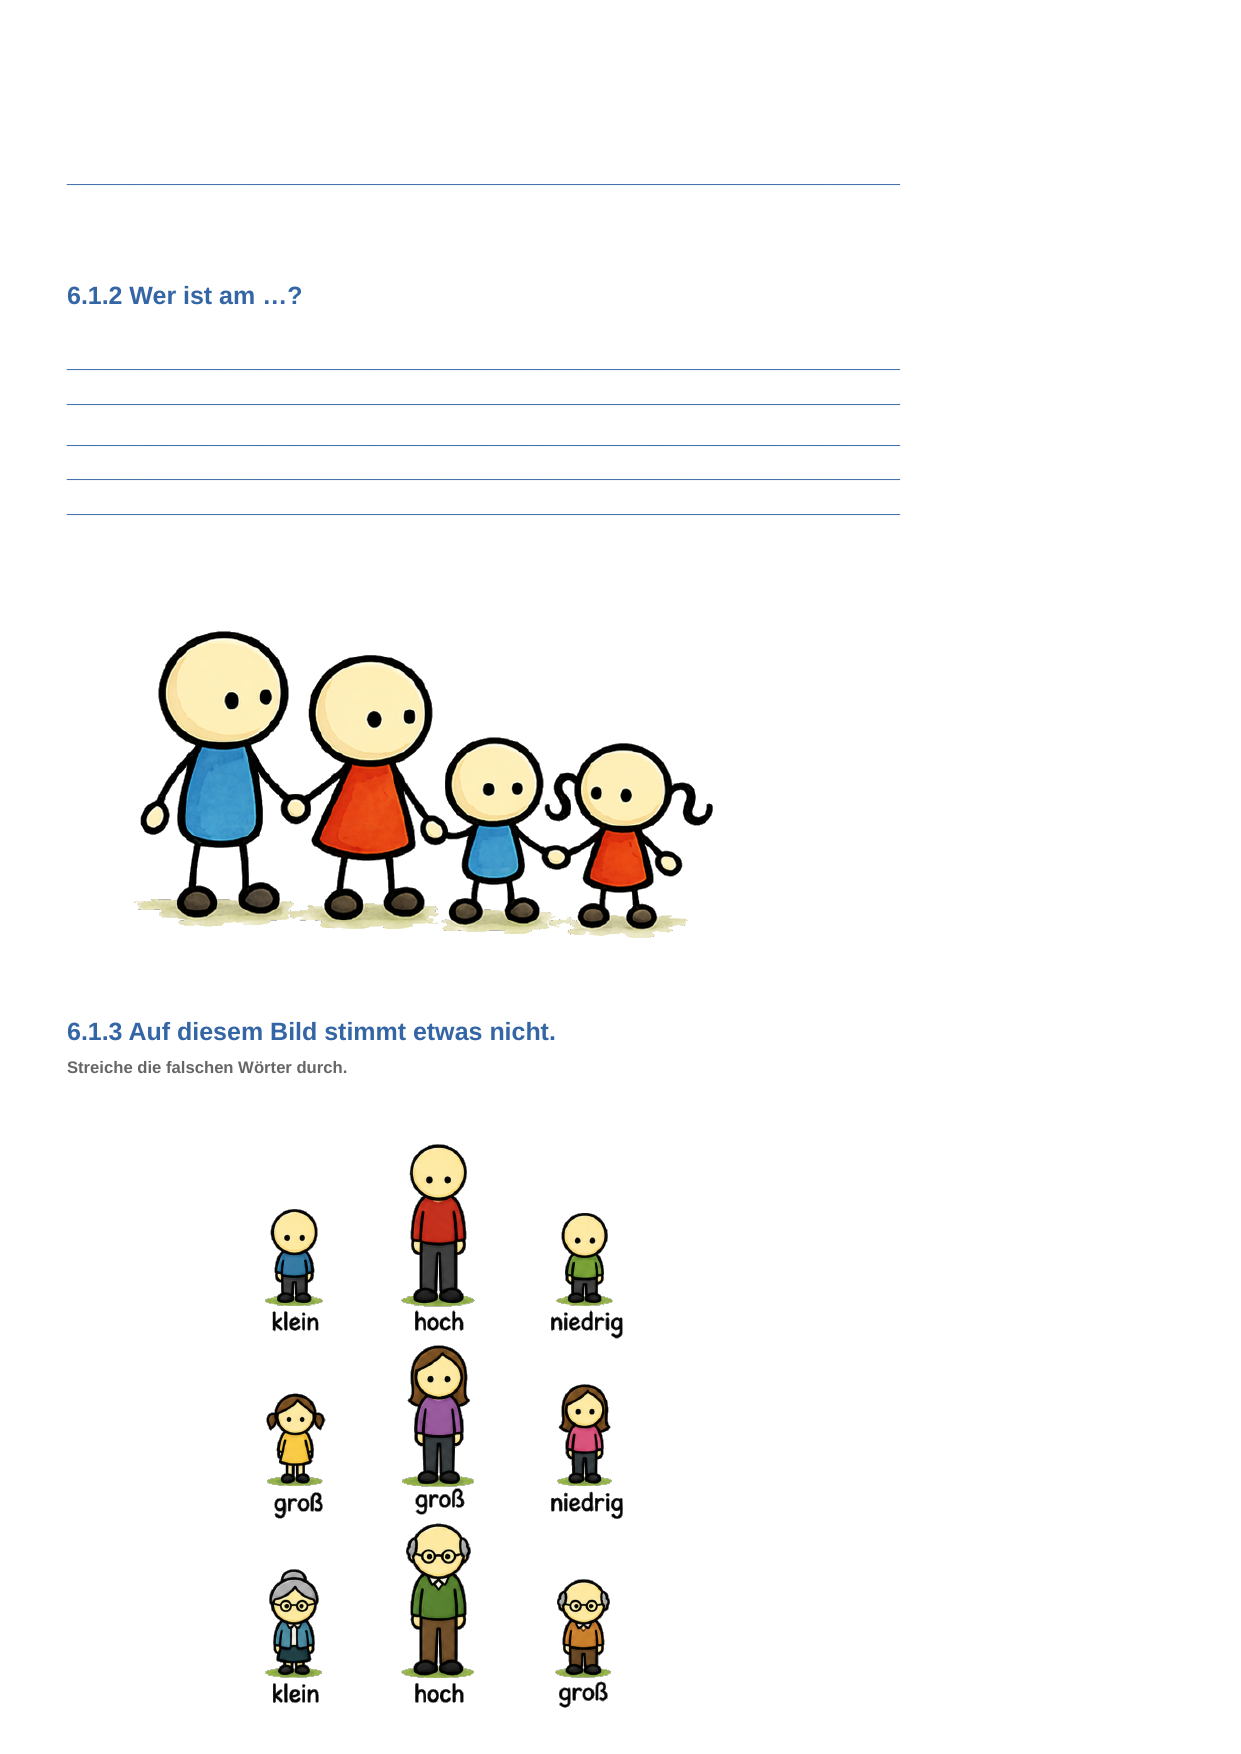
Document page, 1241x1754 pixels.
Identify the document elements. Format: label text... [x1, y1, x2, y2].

text ____________________________________________________________ [67, 344, 1122, 373]
text Streiche die falschen Wörter durch. [67, 1058, 1122, 1077]
text ____________________________________________________________ [67, 379, 1122, 408]
text 6.1.2 Wer ist am …? [67, 281, 1122, 338]
text ____________________________________________________________ [67, 454, 1122, 483]
text ____________________________________________________________ [67, 489, 1122, 518]
text ____________________________________________________________ [67, 420, 1122, 448]
picture [62, 574, 788, 952]
text ____________________________________________________________ [67, 159, 1122, 188]
text 6.1.3 Auf diesem Bild stimmt etwas nicht. [67, 1017, 1122, 1046]
picture [63, 1133, 822, 1740]
